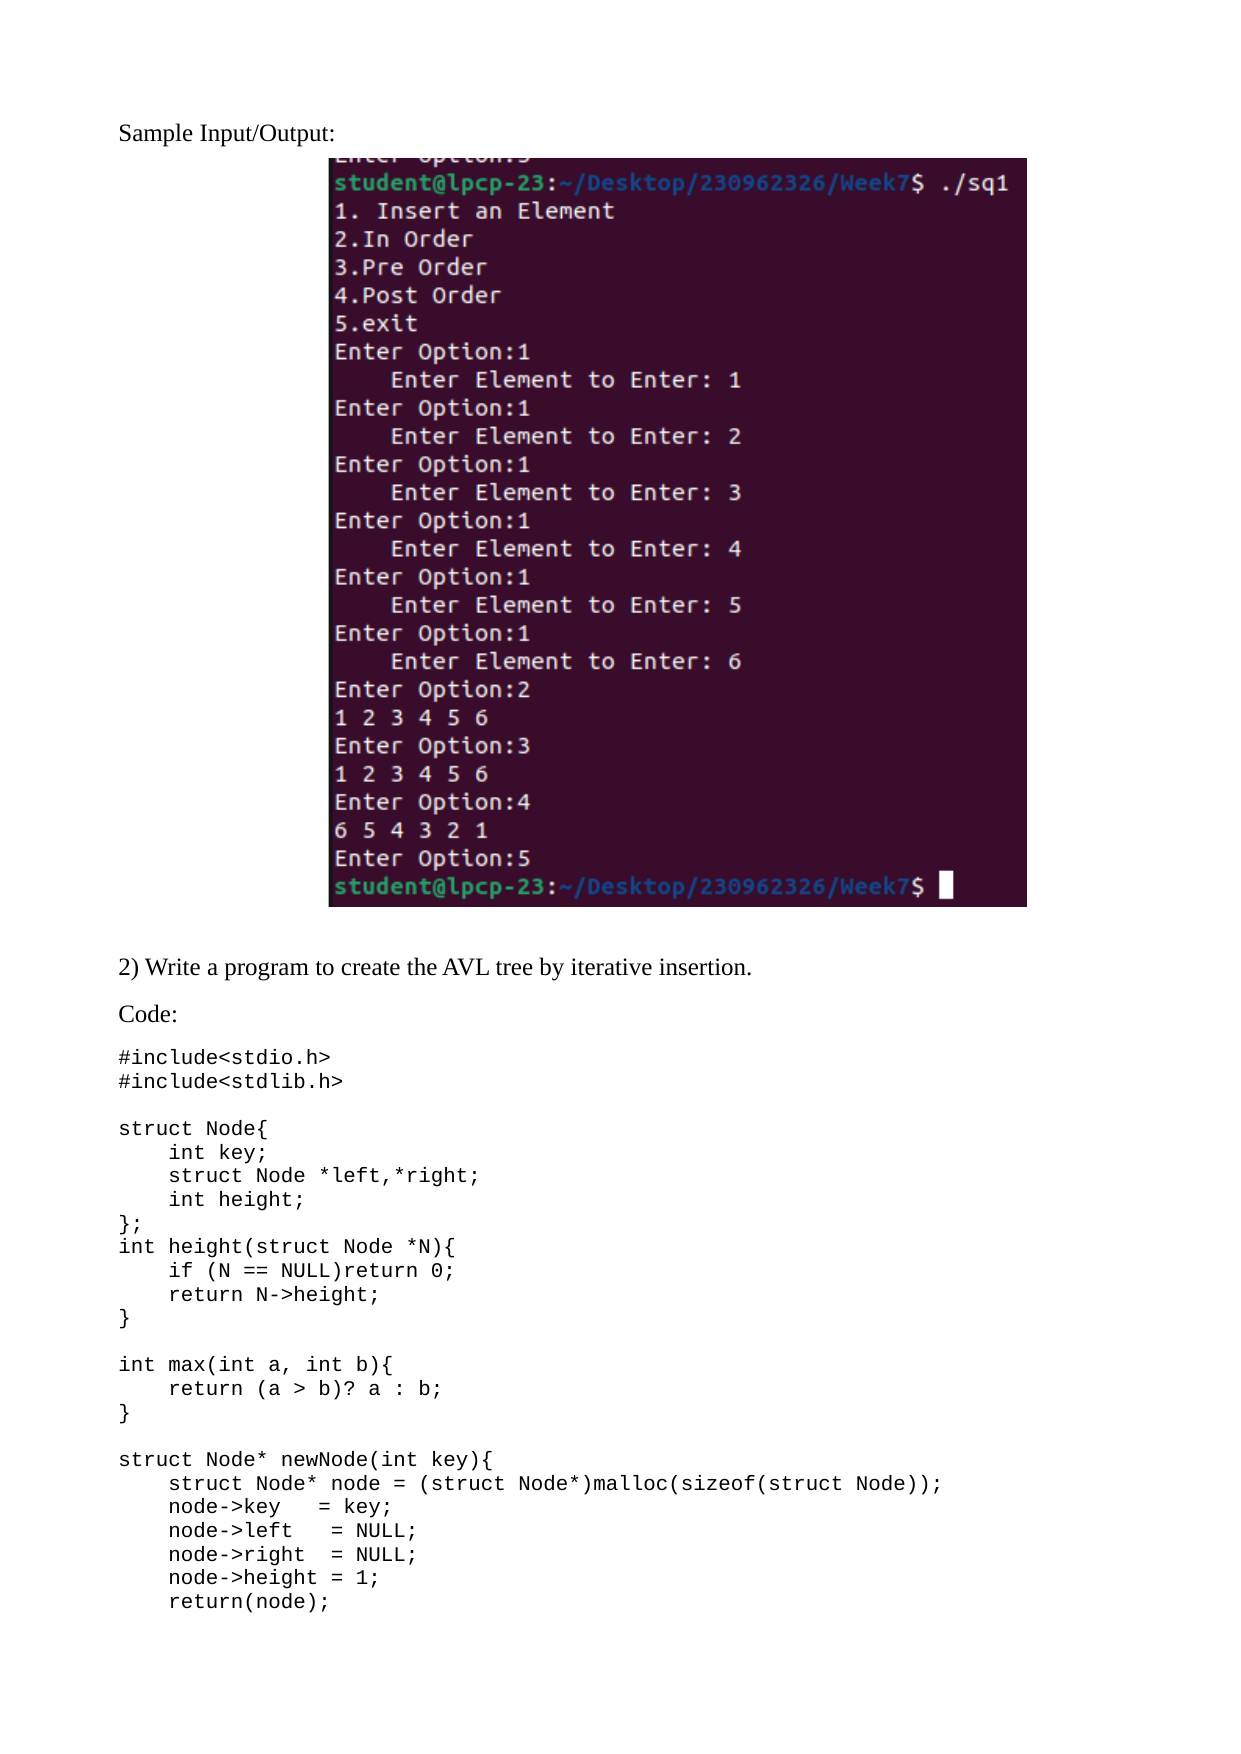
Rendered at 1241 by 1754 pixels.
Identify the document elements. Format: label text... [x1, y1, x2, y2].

text struct Node* node = (struct Node*)malloc(sizeof(struct Node)); [118, 1473, 1122, 1496]
text struct Node{ [118, 1118, 1122, 1142]
text Sample Input/Output: [118, 118, 1122, 147]
text if (N == NULL)return 0; [118, 1260, 1122, 1283]
text #include<stdio.h> [118, 1047, 1122, 1071]
text } [118, 1402, 1122, 1425]
text }; [118, 1213, 1122, 1236]
text int height(struct Node *N){ [118, 1236, 1122, 1260]
text Code: [118, 999, 1122, 1028]
text return (a > b)? a : b; [118, 1378, 1122, 1402]
text return(node); [118, 1591, 1122, 1614]
text struct Node *left,*right; [118, 1165, 1122, 1189]
picture [328, 158, 1027, 907]
text 2) Write a program to create the AVL tree by iterative insertion. [118, 952, 1122, 981]
text } [118, 1307, 1122, 1331]
text struct Node* newNode(int key){ [118, 1449, 1122, 1473]
text int max(int a, int b){ [118, 1354, 1122, 1378]
text node->left = NULL; [118, 1520, 1122, 1544]
text return N->height; [118, 1283, 1122, 1307]
text int key; [118, 1142, 1122, 1165]
text node->height = 1; [118, 1567, 1122, 1591]
text #include<stdlib.h> [118, 1071, 1122, 1094]
text node->key = key; [118, 1496, 1122, 1520]
text int height; [118, 1189, 1122, 1213]
text node->right = NULL; [118, 1544, 1122, 1567]
